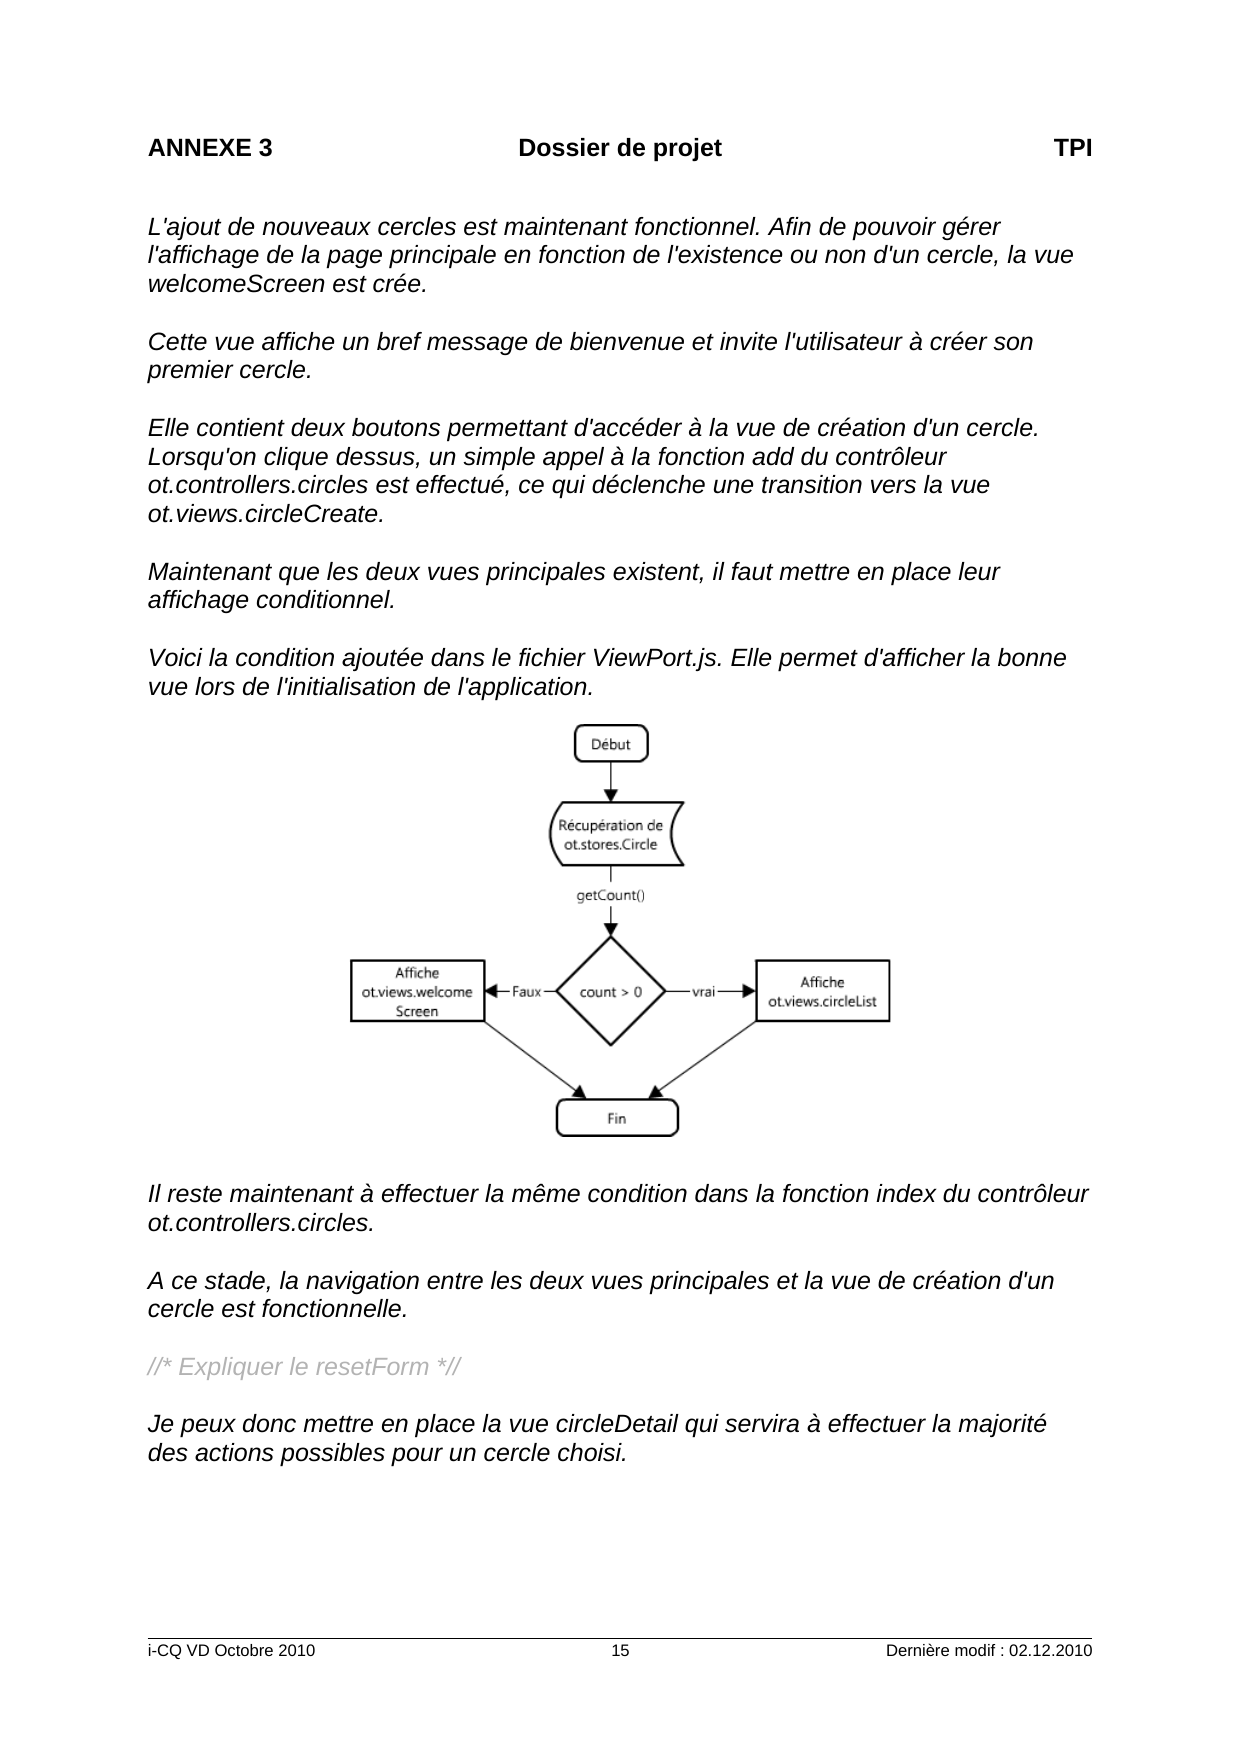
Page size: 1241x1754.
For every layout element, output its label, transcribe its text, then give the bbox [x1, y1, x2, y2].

picture [349, 724, 891, 1137]
list L'ajout de nouveaux cercles est maintenant fonctionnel. Afin de pouvoir gérer l'affichage de la page principale en fonction de l'existence ou non d'un cercle, la vue welcomeScreen est crée. [148, 212, 1092, 298]
text Il reste maintenant à effectuer la même condition dans la fonction index du contrôleur ot.controllers.circles. [148, 1179, 1092, 1237]
text Je peux donc mettre en place la vue circleDetail qui servira à effectuer la majorité des actions possibles pour un cercle choisi. [148, 1409, 1092, 1467]
text //* Expliquer le resetForm *// [148, 1352, 1092, 1381]
text Maintenant que les deux vues principales existent, il faut mettre en place leur affichage conditionnel. [148, 557, 1092, 614]
text Elle contient deux boutons permettant d'accéder à la vue de création d'un cercle. [148, 413, 1092, 442]
text Cette vue affiche un bref message de bienvenue et invite l'utilisateur à créer son premier cercle. [148, 327, 1092, 384]
text A ce stade, la navigation entre les deux vues principales et la vue de création d'un cercle est fonctionnelle. [148, 1266, 1092, 1323]
text Voici la condition ajoutée dans le fichier ViewPort.js. Elle permet d'afficher la bonne vue lors de l'initialisation de l'application. [148, 643, 1092, 700]
text Lorsqu'on clique dessus, un simple appel à la fonction add du contrôleur ot.controllers.circles est effectué, ce qui déclenche une transition vers la vue ot.views.circleCreate. [148, 442, 1092, 528]
